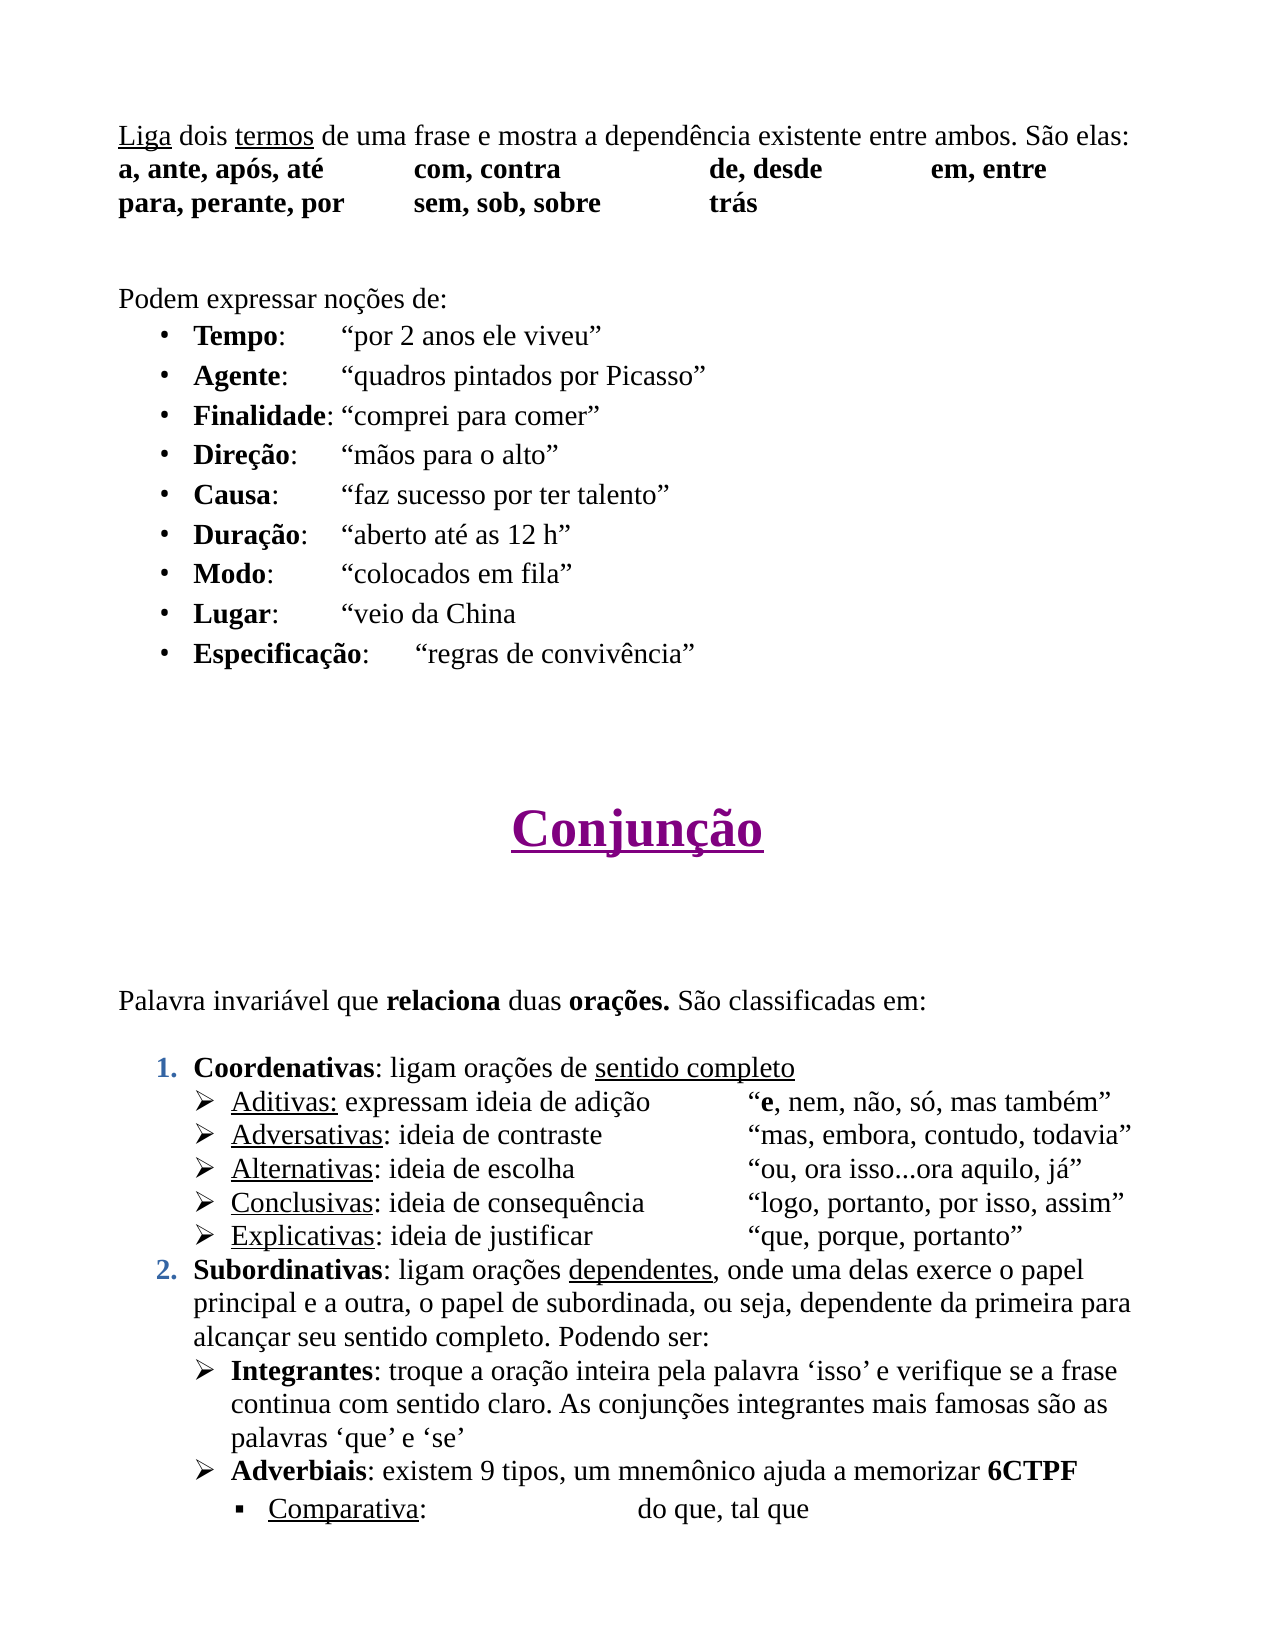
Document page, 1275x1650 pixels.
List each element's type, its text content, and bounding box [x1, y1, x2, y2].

list Integrantes: troque a oração inteira pela palavra ‘isso’ e verifique se a frase continua com sentido claro. As conjunções integrantes mais famosas são as palavras ‘que’ e ‘se’ [193, 1353, 1157, 1453]
list Direção: “mãos para o alto” [156, 434, 1157, 473]
list Explicativas: ideia de justificar “que, porque, portanto” [193, 1218, 1157, 1252]
text para, perante, por sem, sob, sobre trás [118, 185, 1157, 219]
list Especificação: “regras de convivência” [156, 632, 1157, 672]
text a, ante, após, até com, contra de, desde em, entre [118, 152, 1157, 185]
list Comparativa: do que, tal que [231, 1487, 1157, 1527]
list Lugar: “veio da China [156, 592, 1157, 632]
list Conclusivas: ideia de consequência “logo, portanto, por isso, assim” [193, 1185, 1157, 1218]
list Causa: “faz sucesso por ter talento” [156, 473, 1157, 513]
text Conjunção [118, 796, 1157, 859]
list Agente: “quadros pintados por Picasso” [156, 354, 1157, 394]
text Liga dois termos de uma frase e mostra a dependência existente entre ambos. São elas: [118, 118, 1157, 152]
list Adverbiais: existem 9 tipos, um mnemônico ajuda a memorizar 6CTPF [193, 1453, 1157, 1487]
text Podem expressar noções de: [118, 281, 1157, 314]
list Coordenativas: ligam orações de sentido completo [156, 1050, 1157, 1084]
text Palavra invariável que relaciona duas orações. São classificadas em: [118, 983, 1157, 1050]
list Aditivas: expressam ideia de adição “e, nem, não, só, mas também” [193, 1084, 1157, 1117]
list Finalidade: “comprei para comer” [156, 394, 1157, 434]
list Alternativas: ideia de escolha “ou, ora isso...ora aquilo, já” [193, 1151, 1157, 1185]
list Modo: “colocados em fila” [156, 553, 1157, 592]
list Adversativas: ideia de contraste “mas, embora, contudo, todavia” [193, 1117, 1157, 1151]
list Duração: “aberto até as 12 h” [156, 513, 1157, 553]
list Tempo: “por 2 anos ele viveu” [156, 314, 1157, 354]
list Subordinativas: ligam orações dependentes, onde uma delas exerce o papel principal e a outra, o papel de subordinada, ou seja, dependente da primeira para alcançar seu sentido completo. Podendo ser: [156, 1252, 1157, 1353]
